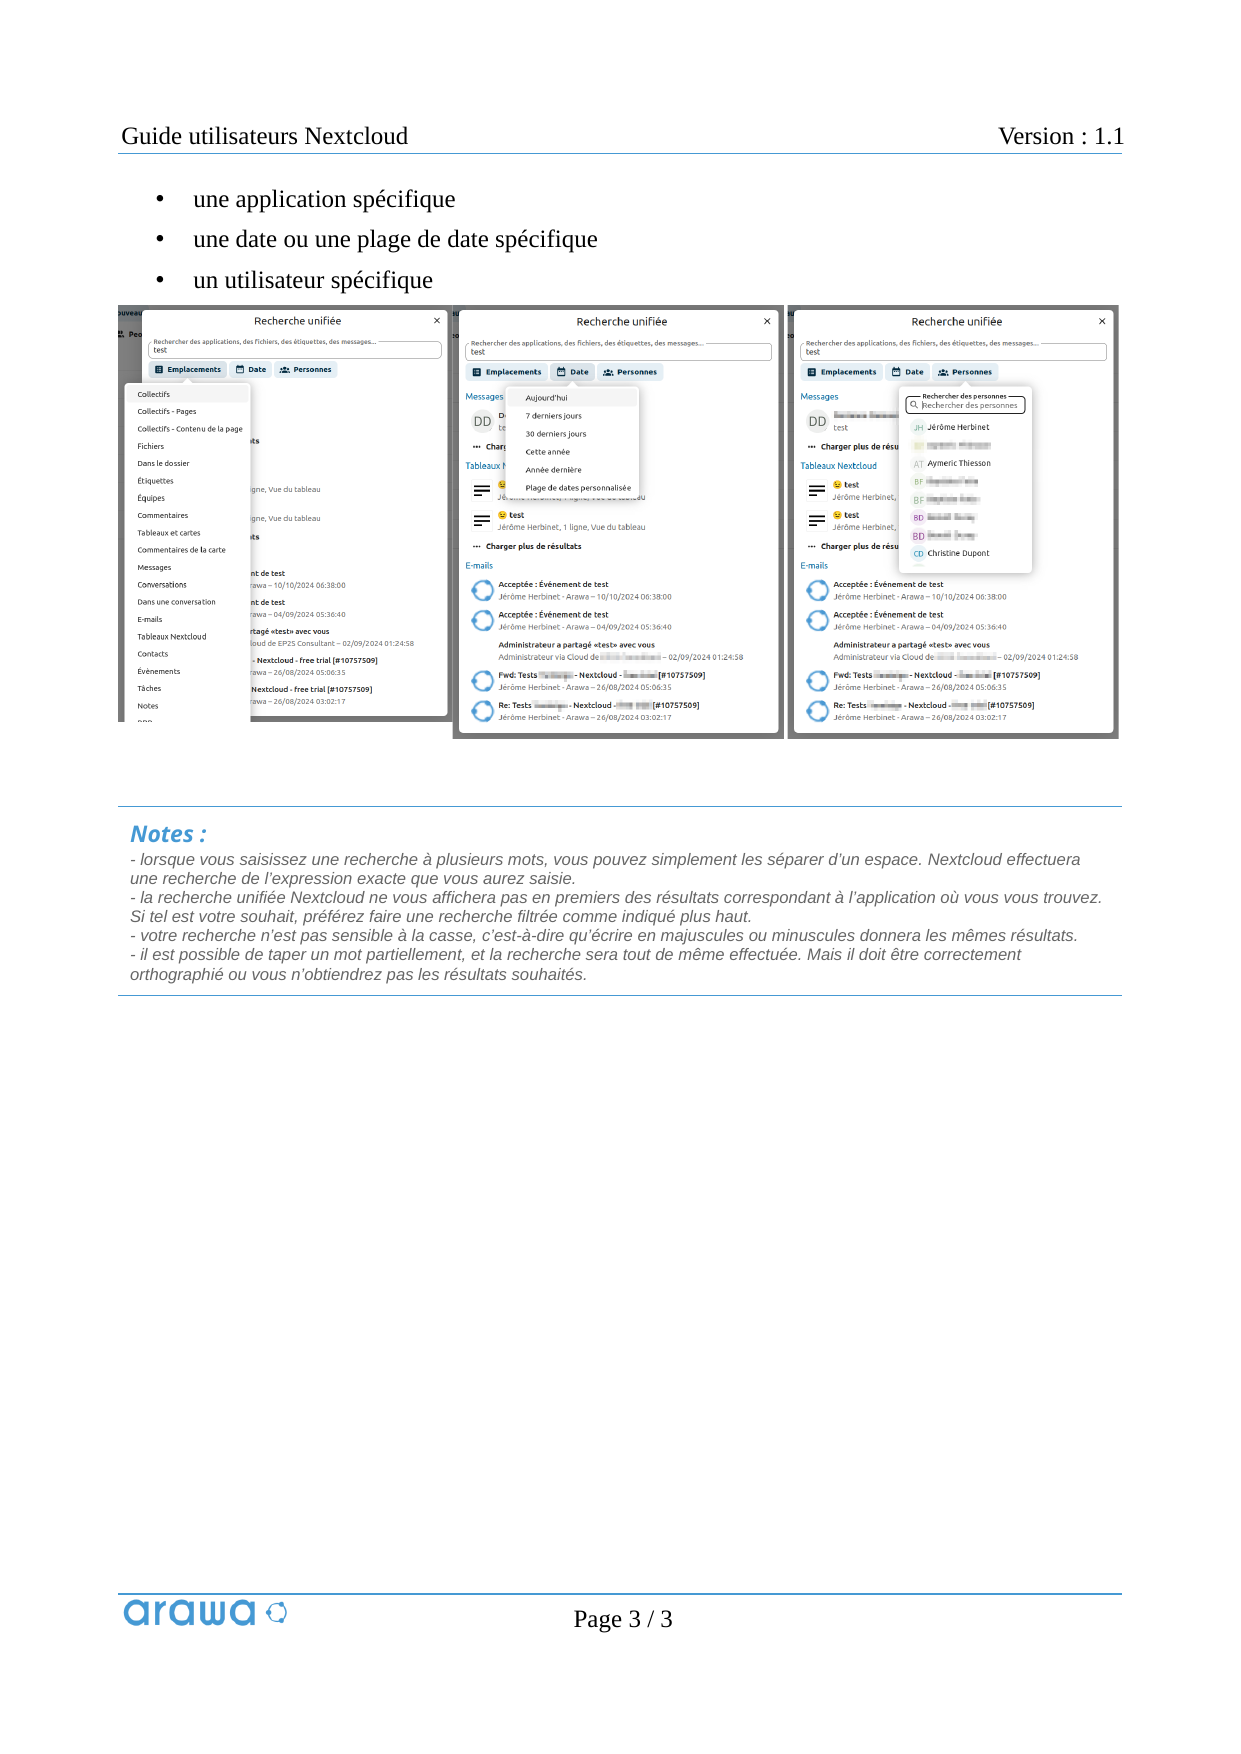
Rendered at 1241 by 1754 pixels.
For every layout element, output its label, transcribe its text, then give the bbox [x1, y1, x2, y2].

table_header [118, 722, 452, 739]
picture [118, 305, 784, 739]
list un utilisateur spécifique [156, 265, 1122, 293]
list une date ou une plage de date spécifique [156, 224, 1122, 253]
picture [787, 305, 1119, 739]
text Notes : - lorsque vous saisissez une recherche à plusieurs mots, vous pouvez simplement les séparer d’un espace. Nextcloud effectuera une recherche de l’expression exacte que vous aurez saisie. - la recherche unifiée Nextcloud ne vous affichera pas en premiers des résultats correspondant à l’application où vous vous trouvez. Si tel est votre souhait, préférez faire une recherche filtrée comme indiqué plus haut. - votre recherche n’est pas sensible à la casse, c’est-à-dire qu’écrire en majuscules ou minuscules donnera les mêmes résultats. - il est possible de taper un mot partiellement, et la recherche sera tout de même effectuée. Mais il doit être correctement orthographié ou vous n’obtiendrez pas les résultats souhaités. [118, 807, 1122, 995]
list une application spécifique [156, 184, 1122, 212]
picture [121, 1597, 290, 1628]
